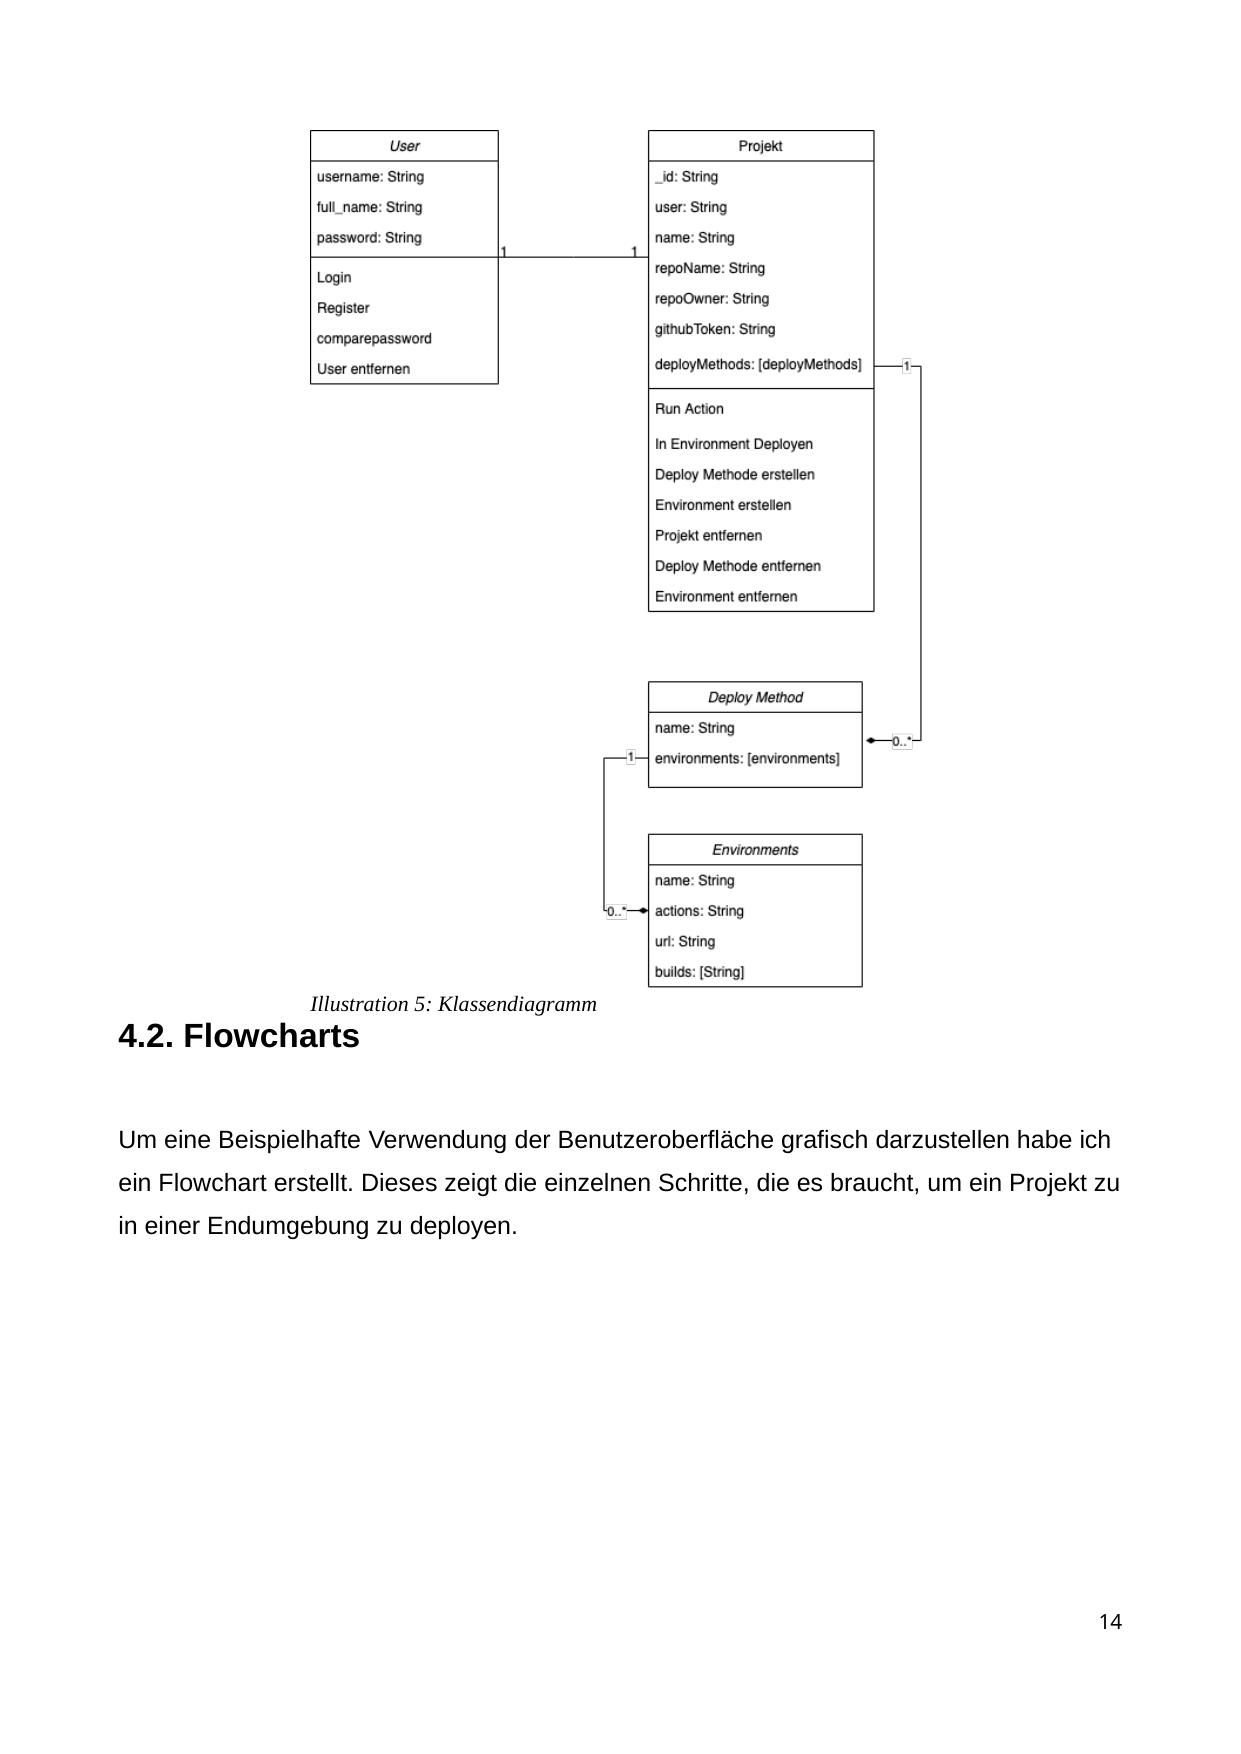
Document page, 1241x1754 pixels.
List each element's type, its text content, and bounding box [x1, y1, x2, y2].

picture [310, 130, 930, 991]
text Um eine Beispielhafte Verwendung der Benutzeroberfläche grafisch darzustellen habe ich ein Flowchart erstellt. Dieses zeigt die einzelnen Schritte, die es braucht, um ein Projekt zu in einer Endumgebung zu deployen. [118, 1125, 1122, 1240]
subtitle 4.2. Flowcharts [118, 723, 1122, 1055]
text Illustration 5: Klassendiagramm [310, 991, 930, 1016]
